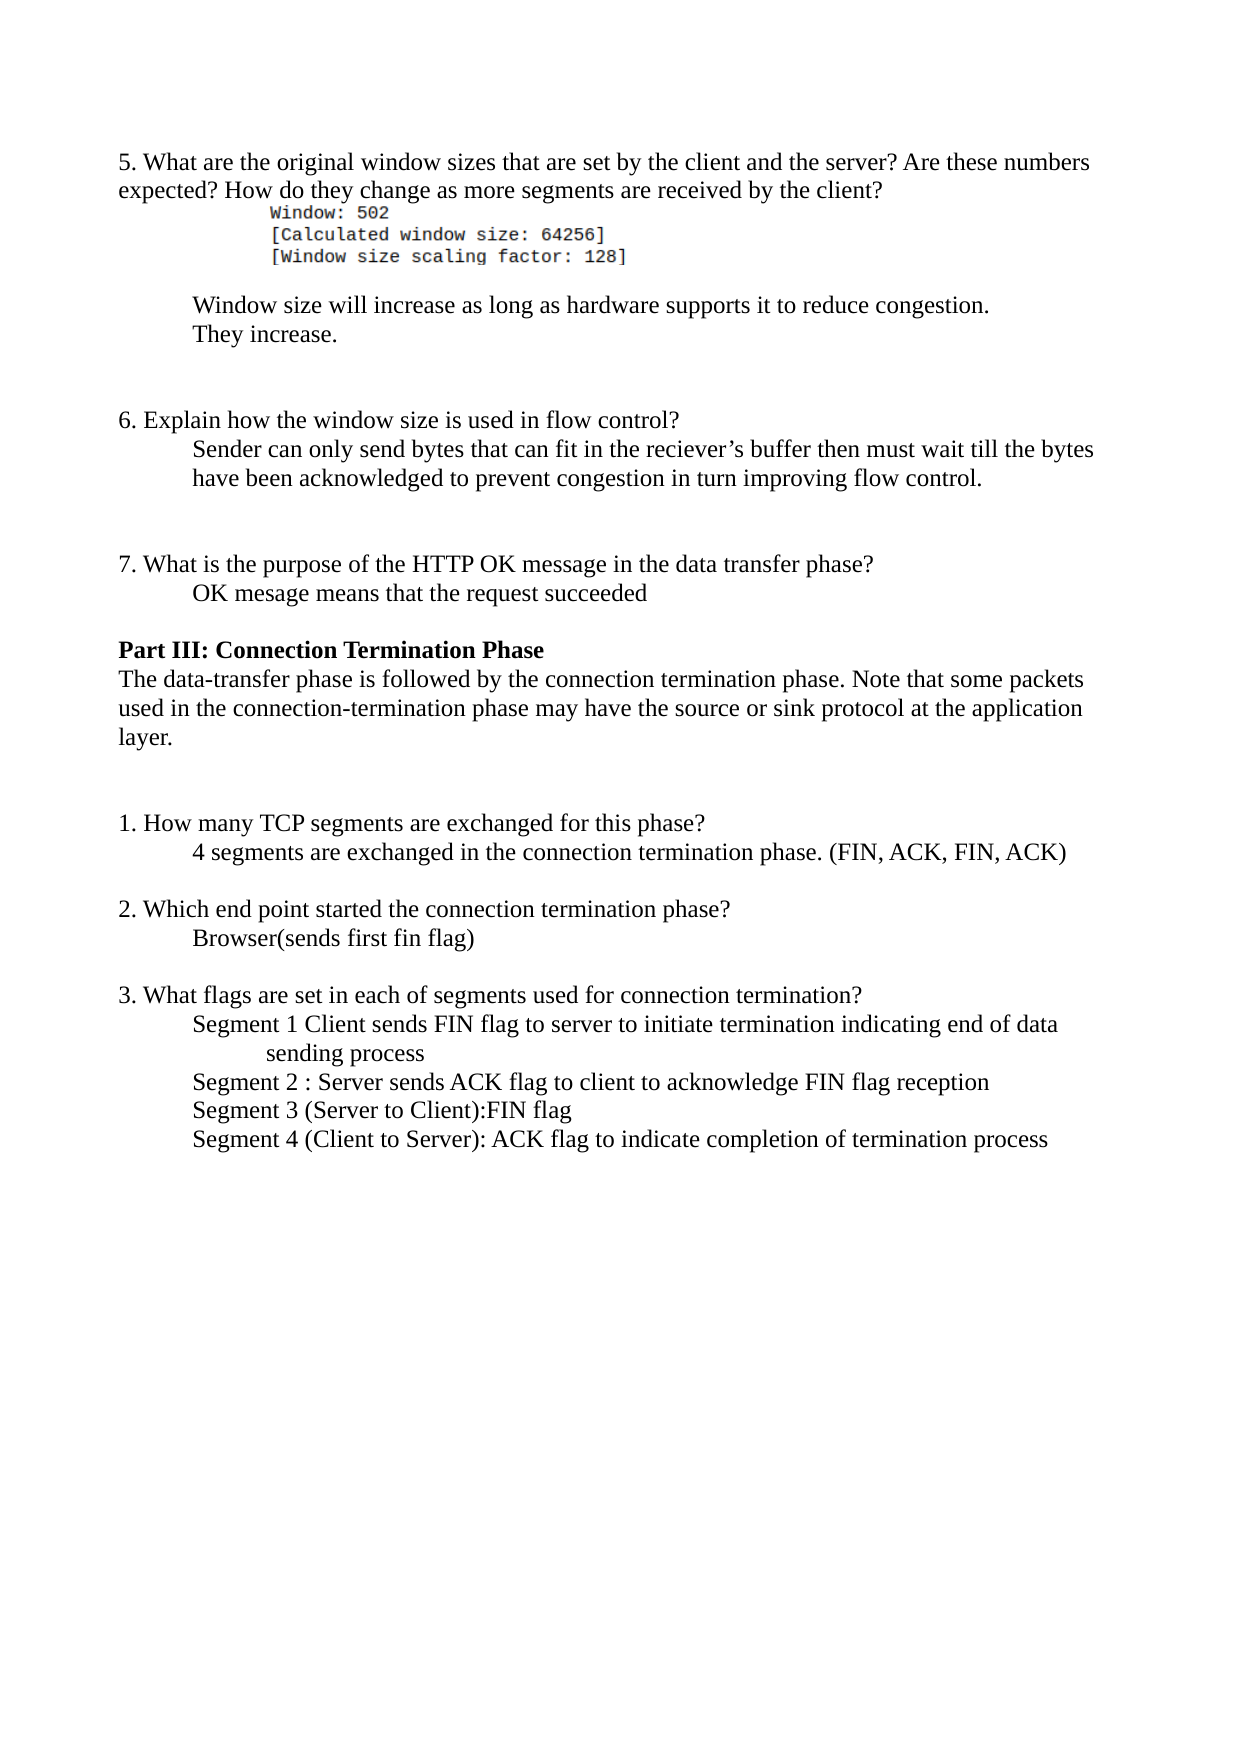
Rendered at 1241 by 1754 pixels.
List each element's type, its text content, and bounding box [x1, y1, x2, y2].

text Segment 2 : Server sends ACK flag to client to acknowledge FIN flag reception [118, 1067, 1122, 1096]
text They increase. [118, 319, 1122, 348]
text Window size will increase as long as hardware supports it to reduce congestion. [118, 262, 1122, 319]
text 7. What is the purpose of the HTTP OK message in the data transfer phase? [118, 549, 1122, 578]
text Segment 3 (Server to Client):FIN flag [118, 1096, 1122, 1124]
text OK mesage means that the request succeeded [118, 578, 1122, 607]
text Browser(sends first fin flag) [118, 923, 1122, 952]
text 6. Explain how the window size is used in flow control? [118, 406, 1122, 434]
text used in the connection-termination phase may have the source or sink protocol at the application [118, 693, 1122, 722]
text 3. What flags are set in each of segments used for connection termination? [118, 981, 1122, 1009]
picture [257, 204, 984, 265]
text The data-transfer phase is followed by the connection termination phase. Note that some packets [118, 664, 1122, 693]
text Sender can only send bytes that can fit in the reciever’s buffer then must wait till the bytes have been acknowledged to prevent congestion in turn improving flow control. [118, 434, 1122, 492]
text Part III: Connection Termination Phase [118, 636, 1122, 664]
text 5. What are the original window sizes that are set by the client and the server? Are these numbers [118, 147, 1122, 176]
text 4 segments are exchanged in the connection termination phase. (FIN, ACK, FIN, ACK) [118, 837, 1122, 866]
text 1. How many TCP segments are exchanged for this phase? [118, 808, 1122, 837]
text 2. Which end point started the connection termination phase? [118, 894, 1122, 923]
text expected? How do they change as more segments are received by the client? [118, 176, 1122, 204]
text Segment 4 (Client to Server): ACK flag to indicate completion of termination process [118, 1124, 1122, 1153]
text Segment 1 Client sends FIN flag to server to initiate termination indicating end of data sending process [118, 1009, 1122, 1067]
text layer. [118, 722, 1122, 751]
